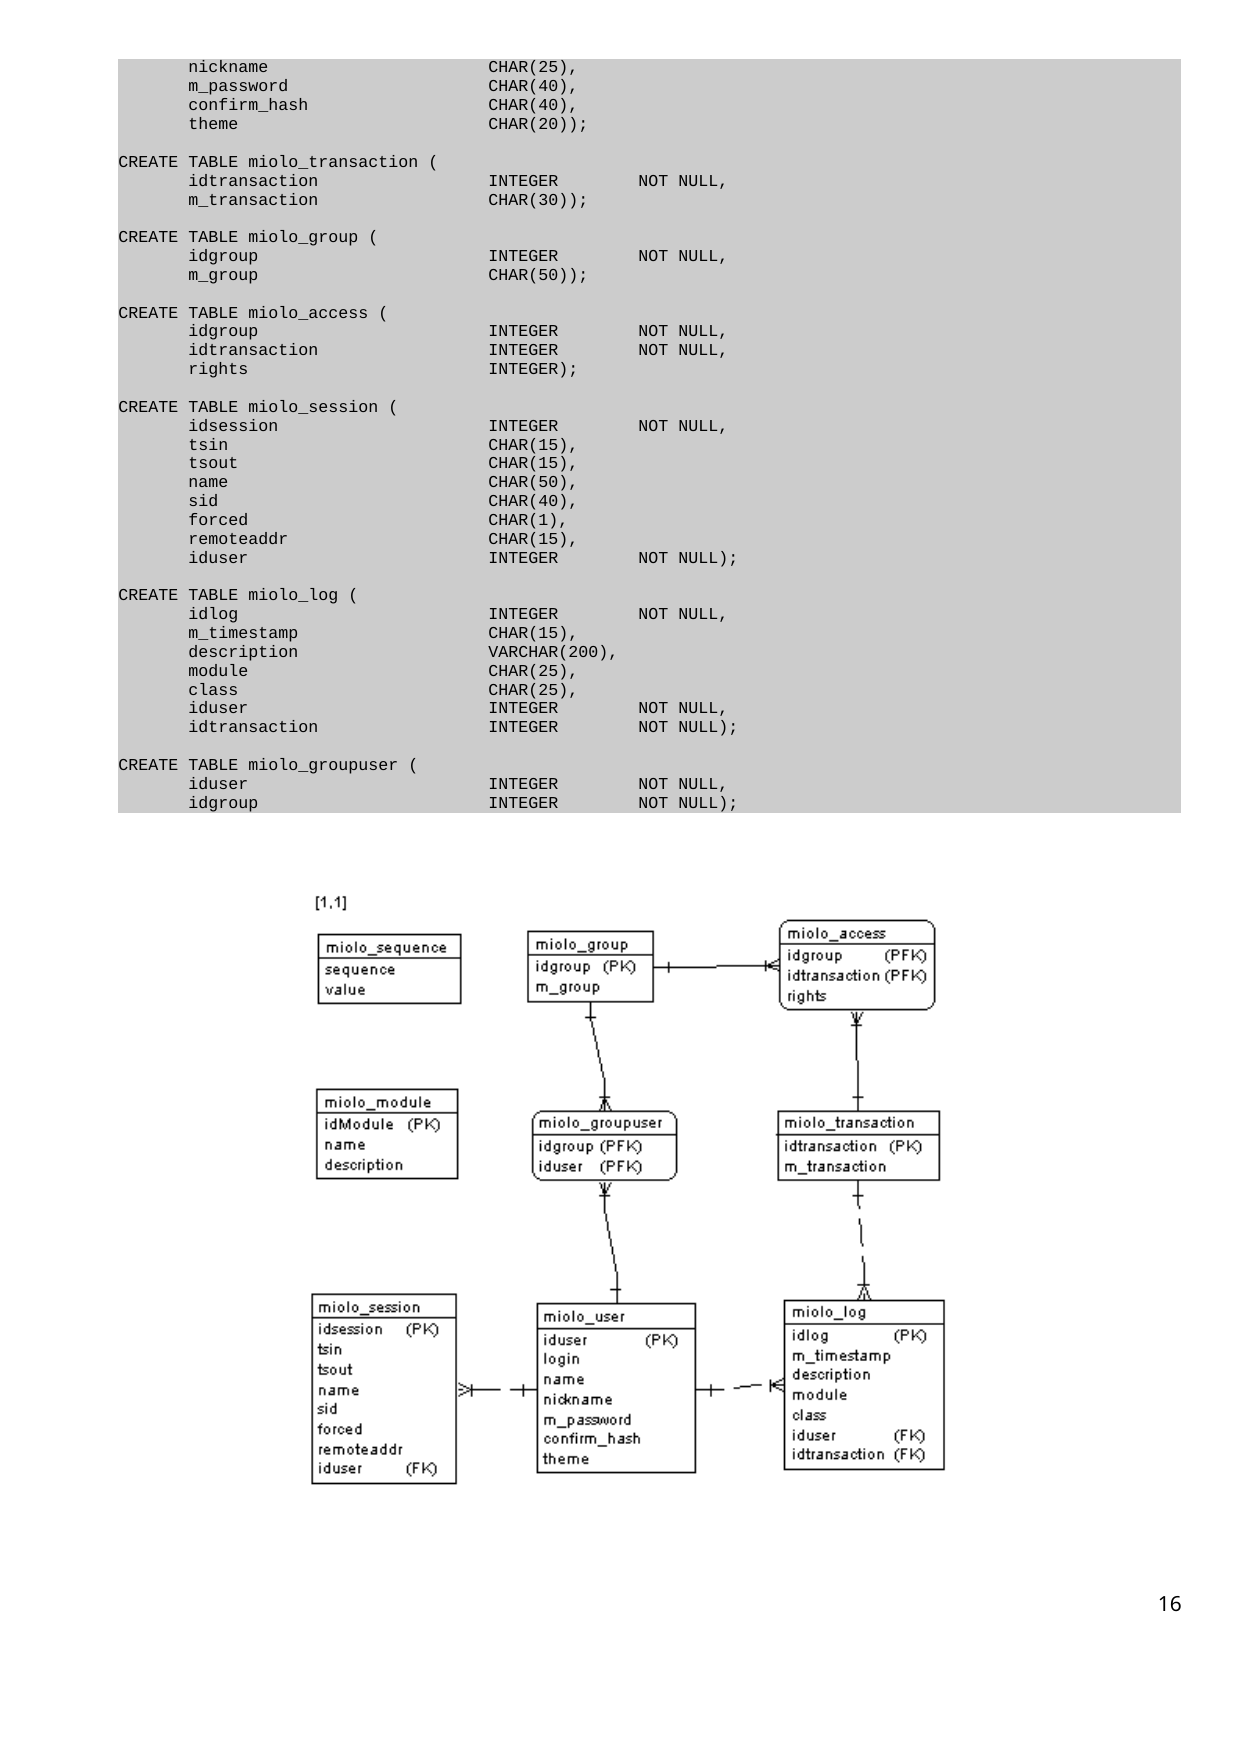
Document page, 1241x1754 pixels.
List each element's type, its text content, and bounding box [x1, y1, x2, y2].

text CREATE TABLE miolo_session ( [118, 398, 1181, 417]
text m_transaction CHAR(30)); [118, 191, 1181, 210]
text CREATE TABLE miolo_transaction ( [118, 153, 1181, 172]
text class CHAR(25), [118, 681, 1181, 700]
text idtransaction INTEGER NOT NULL); [118, 719, 1181, 738]
text confirm_hash CHAR(40), [118, 97, 1181, 116]
text description VARCHAR(200), [118, 643, 1181, 662]
text remoteaddr CHAR(15), [118, 530, 1181, 549]
text CREATE TABLE miolo_access ( [118, 304, 1181, 323]
text theme CHAR(20)); [118, 116, 1181, 134]
text m_timestamp CHAR(15), [118, 625, 1181, 643]
text iduser INTEGER NOT NULL); [118, 549, 1181, 568]
text tsin CHAR(15), [118, 436, 1181, 455]
text iduser INTEGER NOT NULL, [118, 700, 1181, 719]
text CREATE TABLE miolo_group ( [118, 229, 1181, 248]
text sid CHAR(40), [118, 493, 1181, 512]
text idsession INTEGER NOT NULL, [118, 417, 1181, 436]
text tsout CHAR(15), [118, 455, 1181, 474]
text nickname CHAR(25), [118, 59, 1181, 78]
text idgroup INTEGER NOT NULL, [118, 323, 1181, 342]
text CREATE TABLE miolo_log ( [118, 587, 1181, 606]
text idgroup INTEGER NOT NULL); [118, 794, 1181, 813]
text iduser INTEGER NOT NULL, [118, 776, 1181, 794]
text module CHAR(25), [118, 662, 1181, 681]
text m_group CHAR(50)); [118, 266, 1181, 285]
text idtransaction INTEGER NOT NULL, [118, 172, 1181, 191]
picture [307, 884, 992, 1544]
text m_password CHAR(40), [118, 78, 1181, 97]
text name CHAR(50), [118, 474, 1181, 493]
text idtransaction INTEGER NOT NULL, [118, 342, 1181, 361]
text idgroup INTEGER NOT NULL, [118, 248, 1181, 266]
text idlog INTEGER NOT NULL, [118, 606, 1181, 625]
text CREATE TABLE miolo_groupuser ( [118, 757, 1181, 776]
text forced CHAR(1), [118, 512, 1181, 530]
text rights INTEGER); [118, 361, 1181, 379]
